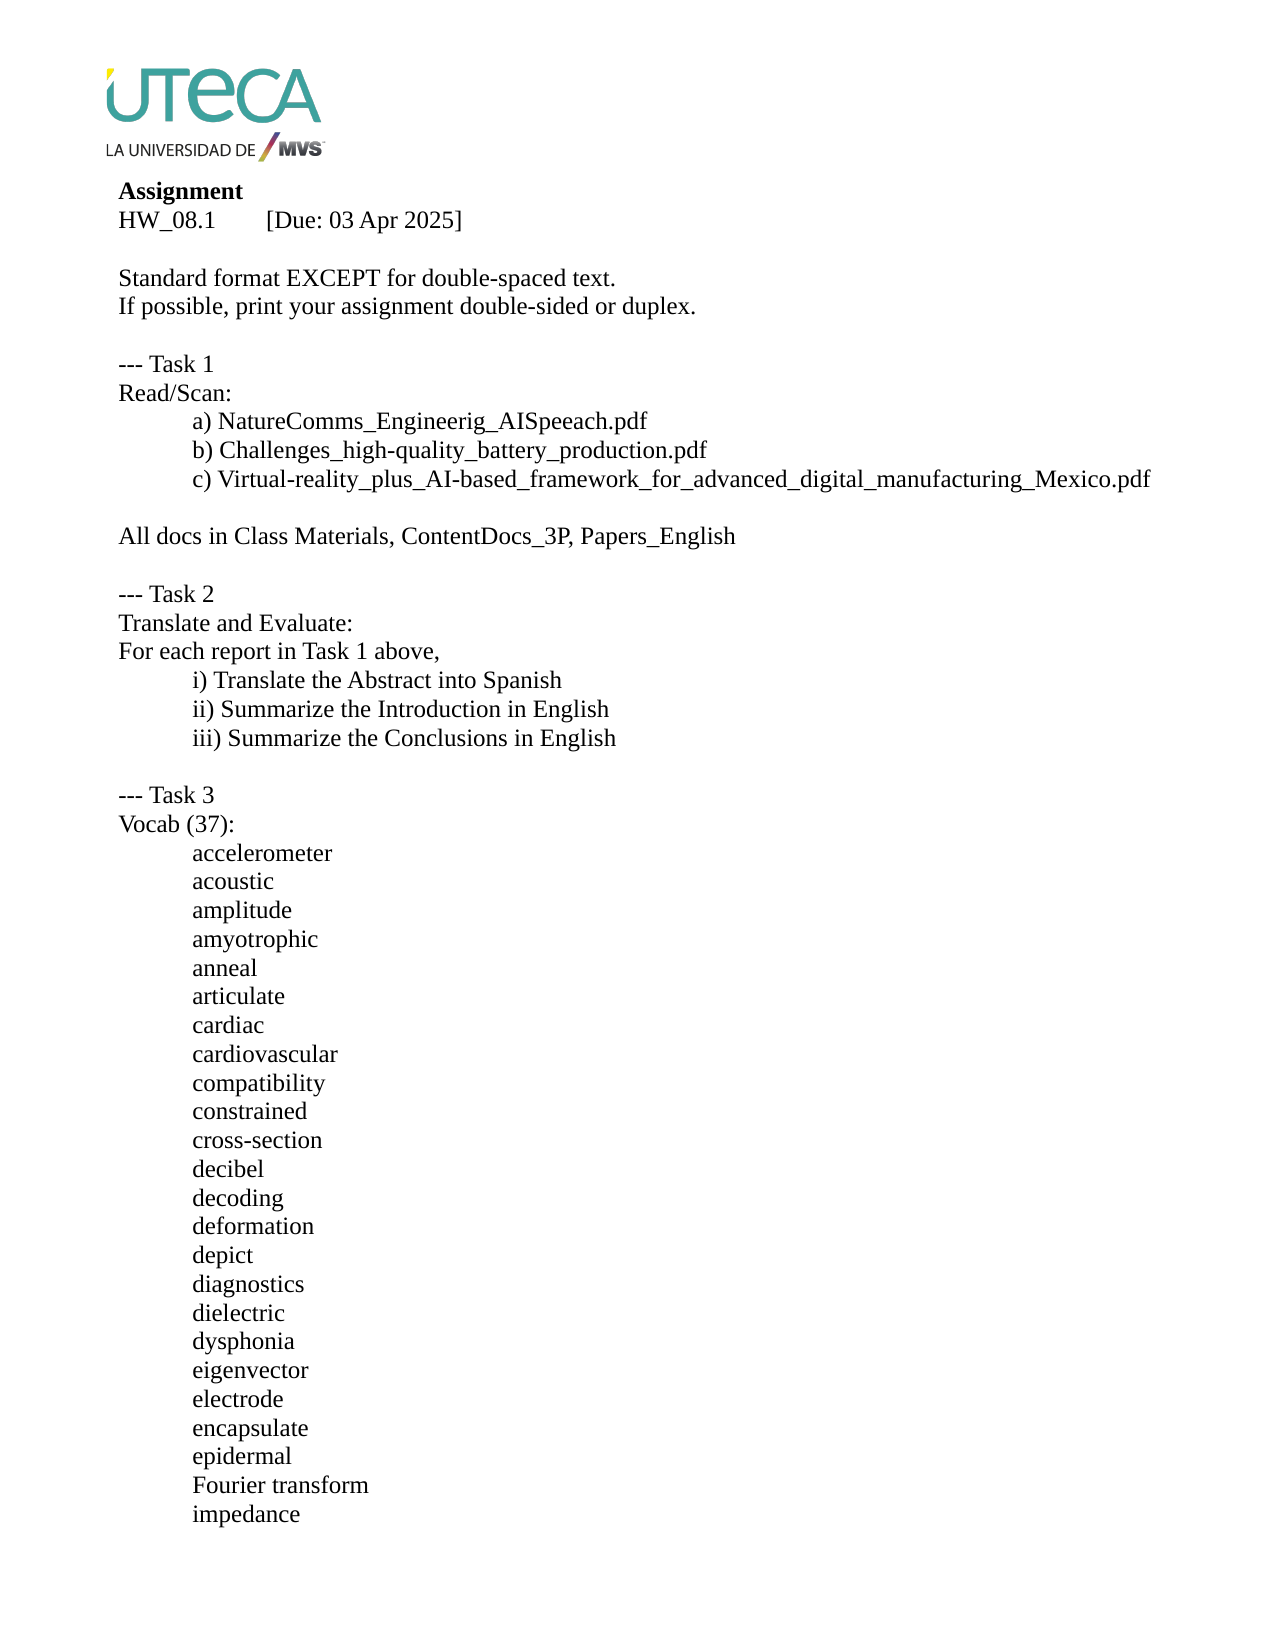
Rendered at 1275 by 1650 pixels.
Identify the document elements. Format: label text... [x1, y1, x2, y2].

picture [104, 64, 328, 166]
text a) NatureComms_Engineerig_AISpeeach.pdf [118, 406, 1157, 435]
text cardiac [118, 1010, 1157, 1039]
text depict [118, 1240, 1157, 1269]
text All docs in Class Materials, ContentDocs_3P, Papers_English [118, 521, 1157, 550]
text Fourier transform [118, 1470, 1157, 1499]
text decibel [118, 1154, 1157, 1183]
text amyotrophic [118, 924, 1157, 953]
text decoding [118, 1183, 1157, 1211]
text accelerometer [118, 838, 1157, 866]
text dysphonia [118, 1326, 1157, 1355]
text eigenvector [118, 1355, 1157, 1384]
text cardiovascular [118, 1039, 1157, 1068]
text ii) Summarize the Introduction in English [118, 694, 1157, 723]
text Standard format EXCEPT for double-spaced text. [118, 263, 1157, 291]
text articulate [118, 981, 1157, 1010]
text Translate and Evaluate: [118, 608, 1157, 636]
text If possible, print your assignment double-sided or duplex. [118, 291, 1157, 320]
text dielectric [118, 1298, 1157, 1326]
text --- Task 2 [118, 579, 1157, 608]
text impedance [118, 1499, 1157, 1528]
text compatibility [118, 1068, 1157, 1096]
text c) Virtual-reality_plus_AI‐based_framework_for_advanced_digital_manufacturing_Mexico.pdf [118, 464, 1157, 493]
text acoustic [118, 866, 1157, 895]
text --- Task 1 [118, 349, 1157, 378]
text diagnostics [118, 1269, 1157, 1298]
text i) Translate the Abstract into Spanish [118, 665, 1157, 694]
text epidermal [118, 1441, 1157, 1470]
text deformation [118, 1211, 1157, 1240]
text amplitude [118, 895, 1157, 924]
text --- Task 3 [118, 780, 1157, 809]
text For each report in Task 1 above, [118, 636, 1157, 665]
text Assignment [118, 176, 1157, 205]
text Read/Scan: [118, 378, 1157, 406]
text cross-section [118, 1125, 1157, 1154]
text anneal [118, 953, 1157, 981]
text electrode [118, 1384, 1157, 1413]
text b) Challenges_high-quality_battery_production.pdf [118, 435, 1157, 464]
text iii) Summarize the Conclusions in English [118, 723, 1157, 751]
text HW_08.1 [Due: 03 Apr 2025] [118, 205, 1157, 234]
text Vocab (37): [118, 809, 1157, 838]
text encapsulate [118, 1413, 1157, 1441]
text constrained [118, 1096, 1157, 1125]
